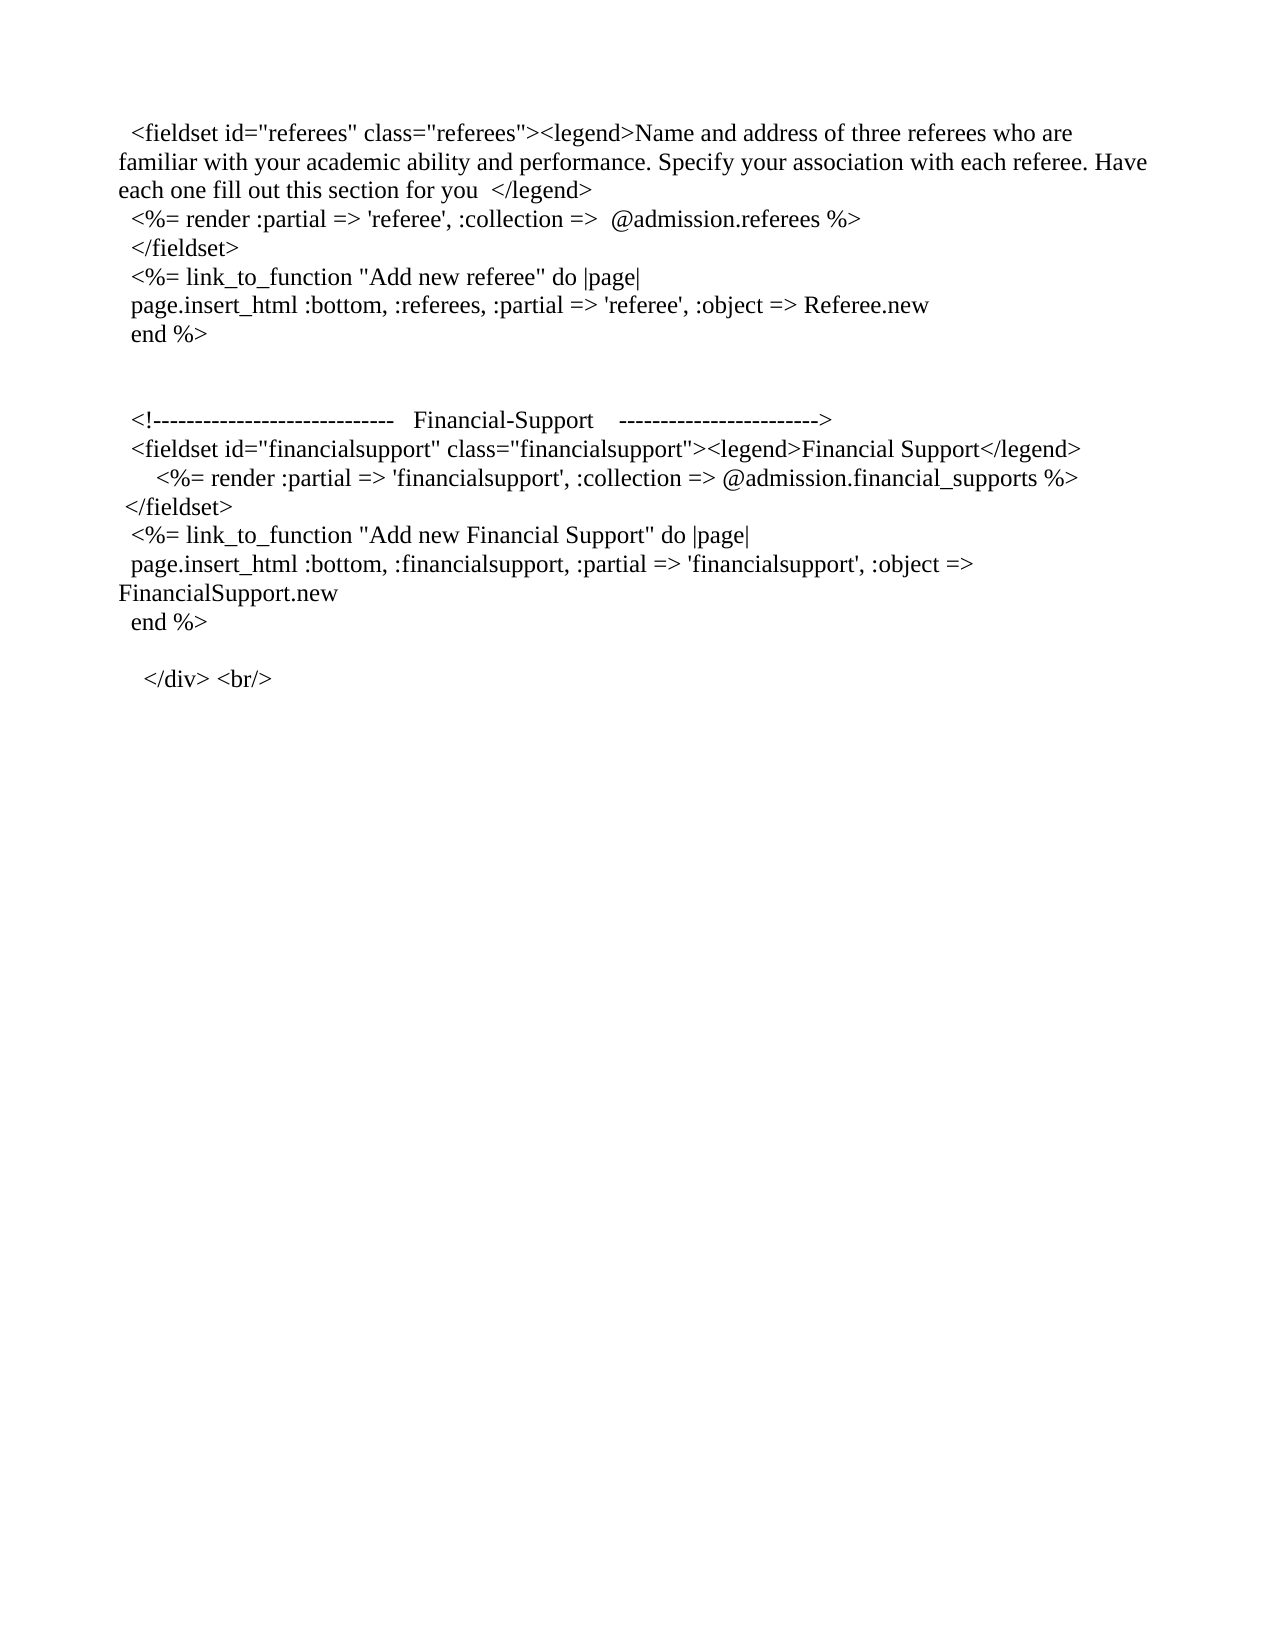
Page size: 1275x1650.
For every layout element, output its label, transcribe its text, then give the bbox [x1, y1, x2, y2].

text <%= link_to_function "Add new referee" do |page| [118, 262, 1157, 291]
text <fieldset id="financialsupport" class="financialsupport"><legend>Financial Support</legend> [118, 434, 1157, 463]
text <fieldset id="referees" class="referees"><legend>Name and address of three referees who are familiar with your academic ability and performance. Specify your association with each referee. Have each one fill out this section for you </legend> [118, 118, 1157, 204]
text end %> [118, 607, 1157, 636]
text </fieldset> [118, 492, 1157, 521]
text end %> [118, 319, 1157, 348]
text <%= render :partial => 'referee', :collection => @admission.referees %> [118, 204, 1157, 233]
text </fieldset> [118, 233, 1157, 262]
text <%= render :partial => 'financialsupport', :collection => @admission.financial_supports %> [118, 463, 1157, 492]
text page.insert_html :bottom, :referees, :partial => 'referee', :object => Referee.new [118, 291, 1157, 319]
text <%= link_to_function "Add new Financial Support" do |page| [118, 521, 1157, 549]
text page.insert_html :bottom, :financialsupport, :partial => 'financialsupport', :object => FinancialSupport.new [118, 549, 1157, 607]
text <!----------------------------- Financial-Support ------------------------> [118, 406, 1157, 434]
text </div> <br/> [118, 664, 1157, 693]
